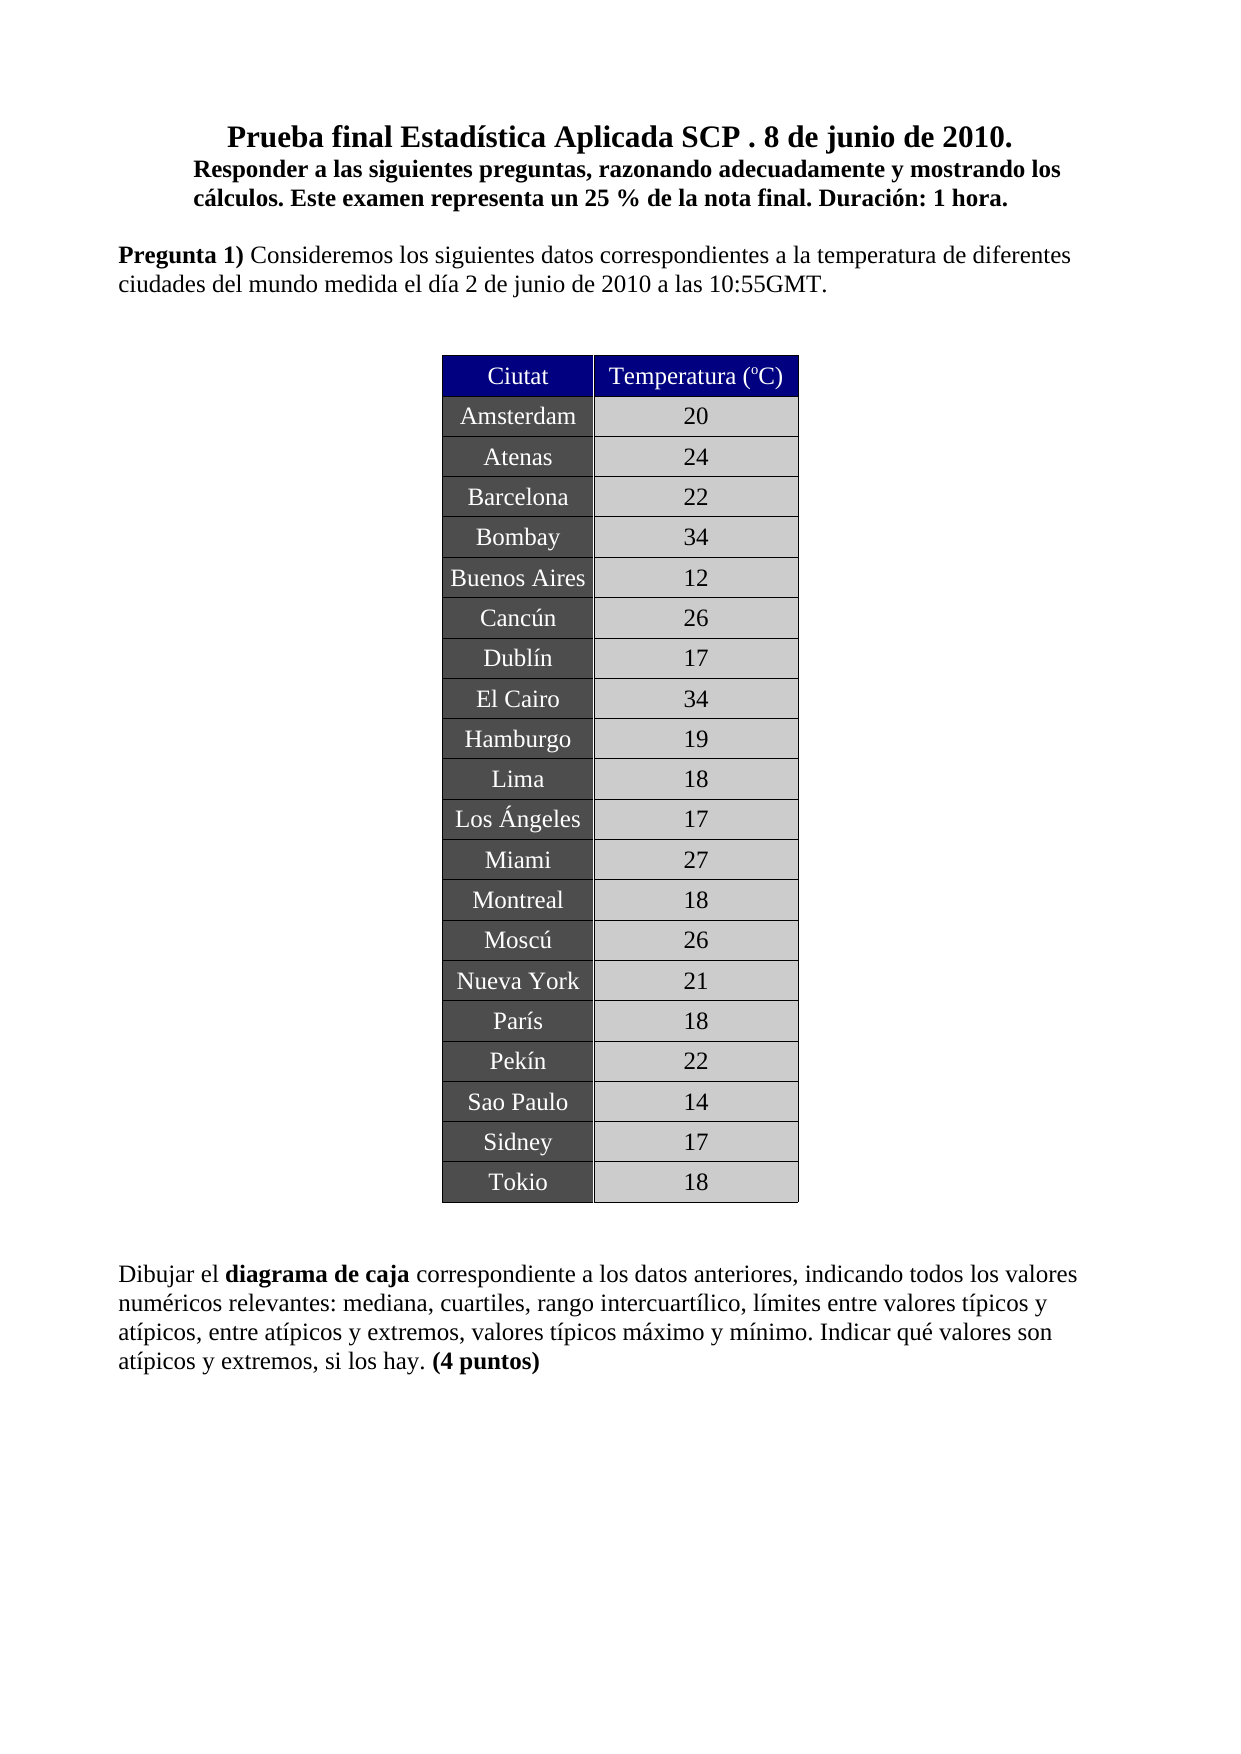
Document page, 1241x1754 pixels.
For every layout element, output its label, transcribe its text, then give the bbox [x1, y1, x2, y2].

table_cell Atenas [443, 437, 593, 476]
table_cell Los Ángeles [443, 800, 593, 839]
table_cell 34 [595, 679, 798, 718]
table_cell Nueva York [443, 961, 593, 1000]
table_cell Pekín [443, 1042, 593, 1081]
table_cell Buenos Aires [443, 558, 593, 597]
list Responder a las siguientes preguntas, razonando adecuadamente y mostrando los cálculos. Este examen representa un 25 % de la nota final. Duración: 1 hora. [156, 154, 1122, 212]
table_cell París [443, 1001, 593, 1041]
table_cell Miami [443, 840, 593, 879]
table_header Ciutat [443, 356, 593, 396]
table_cell 17 [595, 639, 798, 678]
table_cell 26 [595, 921, 798, 960]
table_cell Sao Paulo [443, 1082, 593, 1121]
table_cell 22 [595, 1042, 798, 1081]
table_cell 22 [595, 477, 798, 516]
table_cell 21 [595, 961, 798, 1000]
table_cell Sidney [443, 1122, 593, 1161]
table_cell 12 [595, 558, 798, 597]
table_cell 34 [595, 517, 798, 557]
table_cell 27 [595, 840, 798, 879]
table_cell 18 [595, 1001, 798, 1041]
table_cell Dublín [443, 639, 593, 678]
text Pregunta 1) Consideremos los siguientes datos correspondientes a la temperatura de diferentes ciudades del mundo medida el día 2 de junio de 2010 a las 10:55GMT. [118, 240, 1122, 298]
table_cell 19 [595, 719, 798, 758]
table_cell Montreal [443, 880, 593, 920]
table_cell El Cairo [443, 679, 593, 718]
table_cell Lima [443, 759, 593, 799]
table_cell 18 [595, 759, 798, 799]
table_cell 17 [595, 1122, 798, 1161]
table_cell Bombay [443, 517, 593, 557]
table_cell 20 [595, 397, 798, 436]
table_cell 14 [595, 1082, 798, 1121]
table_cell 24 [595, 437, 798, 476]
table_cell Hamburgo [443, 719, 593, 758]
table_cell Barcelona [443, 477, 593, 516]
table_header Temperatura (oC) [595, 356, 798, 396]
table_cell Tokio [443, 1162, 593, 1202]
table_cell 17 [595, 800, 798, 839]
text Prueba final Estadística Aplicada SCP . 8 de junio de 2010. [118, 118, 1122, 154]
table_cell 18 [595, 1162, 798, 1202]
table_cell 26 [595, 598, 798, 638]
text Dibujar el diagrama de caja correspondiente a los datos anteriores, indicando todos los valores numéricos relevantes: mediana, cuartiles, rango intercuartílico, límites entre valores típicos y atípicos, entre atípicos y extremos, valores típicos máximo y mínimo. Indicar qué valores son atípicos y extremos, si los hay. (4 puntos) [118, 1259, 1122, 1374]
table_cell Cancún [443, 598, 593, 638]
table_cell 18 [595, 880, 798, 920]
table_cell Amsterdam [443, 397, 593, 436]
table_cell Moscú [443, 921, 593, 960]
